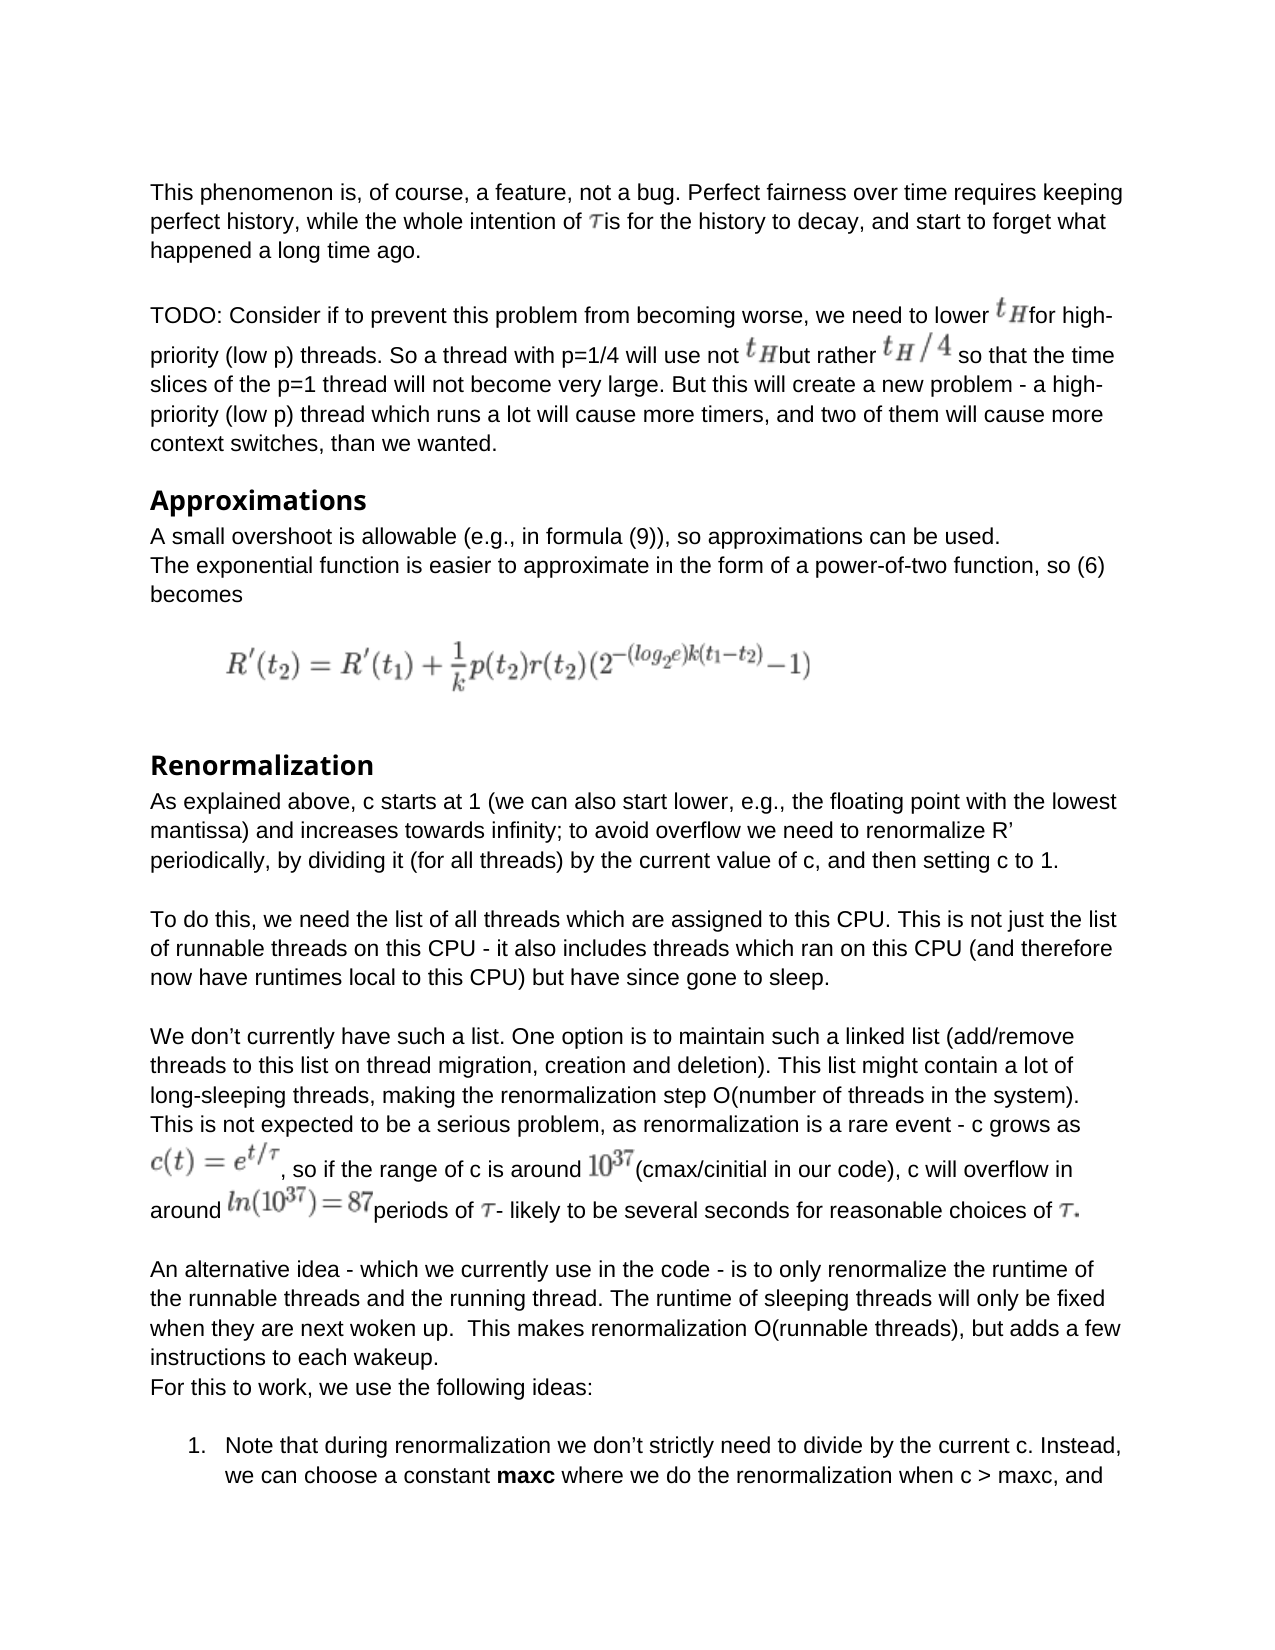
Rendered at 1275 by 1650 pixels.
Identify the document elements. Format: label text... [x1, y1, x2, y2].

picture [1058, 1203, 1079, 1219]
text An alternative idea - which we currently use in the code - is to only renormalize the runtime of the runnable threads and the running thread. The runtime of sleeping threads will only be fixed when they are next woken up. This makes renormalization O(runnable threads), but adds a few instructions to each wakeup. [150, 1257, 1125, 1370]
picture [588, 1149, 635, 1178]
text As explained above, c starts at 1 (we can also start lower, e.g., the floating point with the lowest mantissa) and increases towards infinity; to avoid overflow we need to renormalize R’ periodically, by dividing it (for all threads) by the current value of c, and then setting c to 1. [150, 789, 1125, 873]
picture [588, 213, 604, 230]
subtitle Renormalization [150, 746, 1125, 783]
text The exponential function is easier to approximate in the form of a power-of-two function, so (6) becomes [150, 553, 1125, 608]
text TODO: Consider if to prevent this problem from becoming worse, we need to lower for high-priority (low p) threads. So a thread with p=1/4 will use not but rather so that the time slices of the p=1 thread will not become very large. But this will create a new problem - a high-priority (low p) thread which runs a lot will cause more timers, and two of them will cause more context switches, than we wanted. [150, 297, 1125, 456]
text A small overshoot is allowable (e.g., in formula (9)), so approximations can be used. [150, 523, 1125, 549]
text We don’t currently have such a list. One option is to maintain such a linked list (add/remove threads to this list on thread migration, creation and deletion). This list might contain a lot of long-sleeping threads, making the renormalization step O(number of threads in the system). [150, 1024, 1125, 1108]
text This phenomenon is, of course, a feature, not a bug. Perfect fairness over time requires keeping perfect history, while the whole intention of is for the history to decay, and start to forget what happened a long time ago. [150, 179, 1125, 264]
subtitle Approximations [150, 481, 1125, 518]
picture [150, 1141, 280, 1178]
text To do this, we need the list of all threads which are assigned to this CPU. This is not just the list of runnable threads on this CPU - it also includes threads which ran on this CPU (and therefore now have runtimes local to this CPU) but have since gone to sleep. [150, 906, 1125, 991]
text For this to work, we use the following ideas: [150, 1374, 1125, 1400]
list Note that during renormalization we don’t strictly need to divide by the current c. Instead, we can choose a constant maxc where we do the renormalization when c > maxc, and [187, 1433, 1125, 1488]
picture [995, 296, 1029, 324]
text This is not expected to be a serious problem, as renormalization is a rare event - c grows as , so if the range of c is around (cmax/cinitial in our code), c will overflow in around periods of - likely to be several seconds for reasonable choices of [150, 1112, 1125, 1223]
picture [480, 1203, 496, 1219]
picture [745, 336, 779, 364]
picture [882, 332, 952, 364]
picture [227, 1185, 373, 1219]
picture [225, 640, 810, 693]
